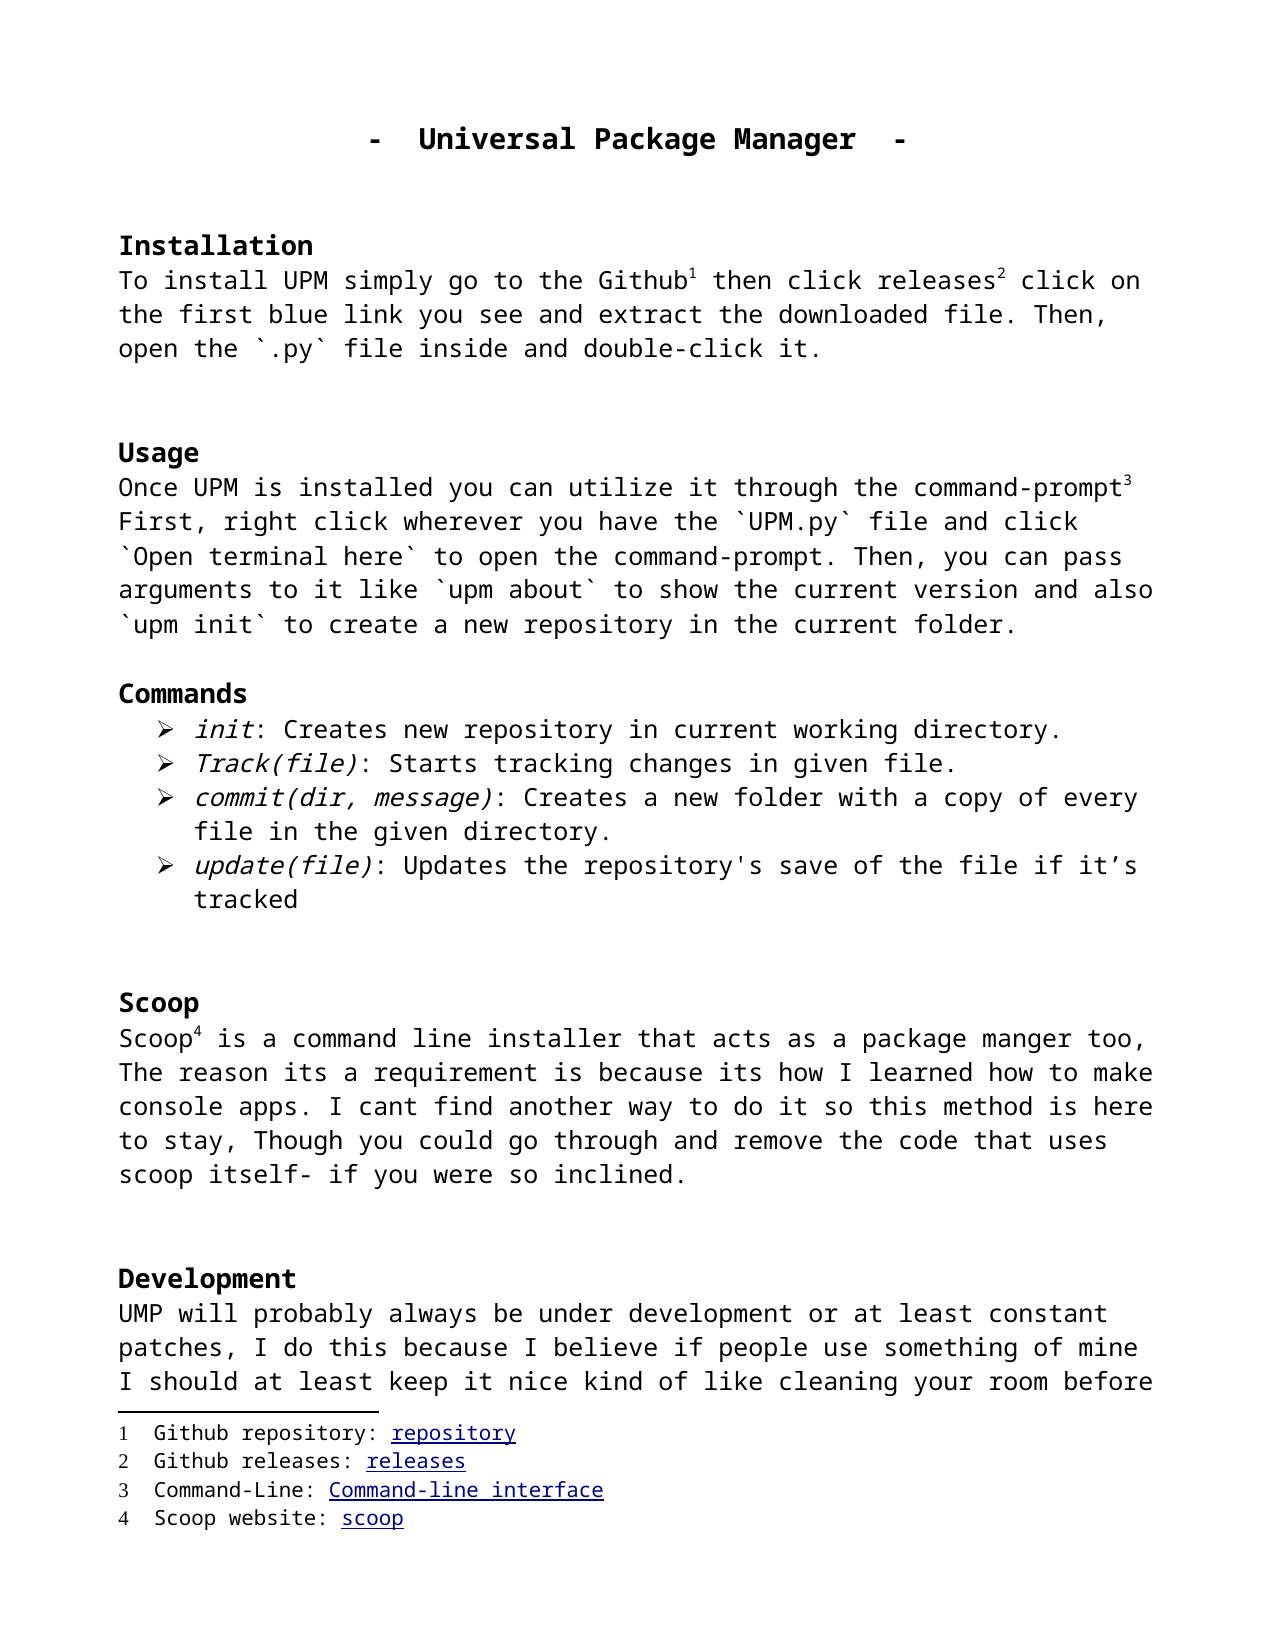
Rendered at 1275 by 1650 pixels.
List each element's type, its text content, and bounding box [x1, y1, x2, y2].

text Commands [118, 674, 1157, 711]
text Once UPM is installed you can utilize it through the command-prompt First, right click wherever you have the `UPM.py` file and click `Open terminal here` to open the command-prompt. Then, you can pass arguments to it like `upm about` to show the current version and also `upm init` to create a new repository in the current folder. [118, 470, 1157, 640]
text UMP will probably always be under development or at least constant patches, I do this because I believe if people use something of mine I should at least keep it nice kind of like cleaning your room before [118, 1296, 1157, 1398]
text Installation [118, 226, 1157, 263]
text - Universal Package Manager - [118, 118, 1157, 158]
text Github repository: repository [118, 1418, 1157, 1447]
text Scoop [118, 984, 1157, 1021]
text Scoop website: scoop [118, 1503, 1157, 1532]
list commit(dir, message): Creates a new folder with a copy of every file in the given directory. [156, 779, 1157, 847]
list update(file): Updates the repository's save of the file if it’s tracked [156, 847, 1157, 916]
text Github releases: releases [118, 1447, 1157, 1475]
text Scoop is a command line installer that acts as a package manger too, The reason its a requirement is because its how I learned how to make console apps. I cant find another way to do it so this method is here to stay, Though you could go through and remove the code that uses scoop itself- if you were so inclined. [118, 1021, 1157, 1191]
text Usage [118, 433, 1157, 470]
text Development [118, 1259, 1157, 1296]
text Command-Line: Command-line interface [118, 1475, 1157, 1503]
list Track(file): Starts tracking changes in given file. [156, 745, 1157, 779]
text To install UPM simply go to the Github then click releases click on the first blue link you see and extract the downloaded file. Then, open the `.py` file inside and double-click it. [118, 263, 1157, 365]
list init: Creates new repository in current working directory. [156, 711, 1157, 745]
